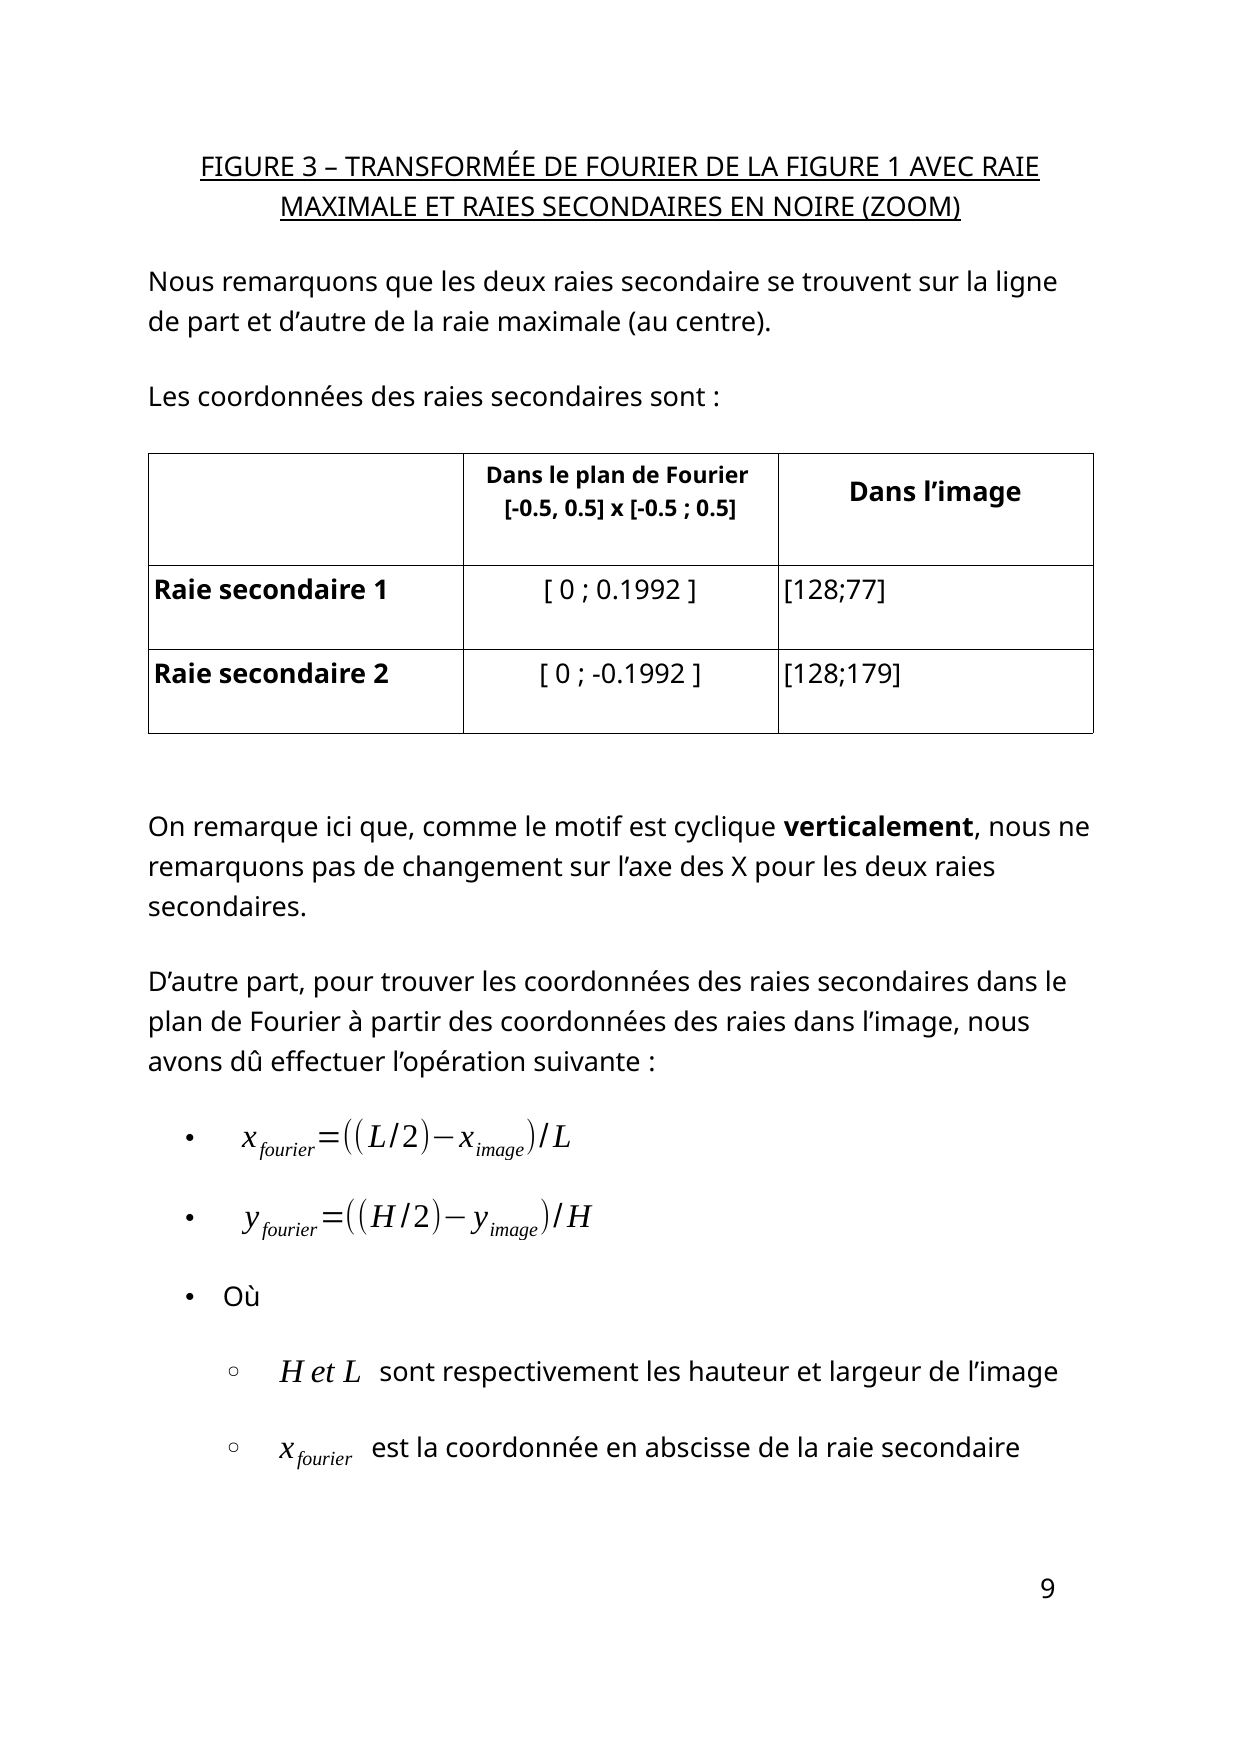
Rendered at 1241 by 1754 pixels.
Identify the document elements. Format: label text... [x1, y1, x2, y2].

list Où [185, 1277, 1093, 1314]
text FIGURE 3 – TRANSFORMÉE DE FOURIER DE LA FIGURE 1 AVEC RAIE MAXIMALE ET RAIES SECONDAIRES EN NOIRE (ZOOM) [148, 148, 1093, 224]
table_header Dans le plan de Fourier [-0.5, 0.5] x [-0.5 ; 0.5] [464, 454, 778, 565]
list sont respectivement les hauteur et largeur de l’image [223, 1352, 1093, 1390]
table_cell Raie secondaire 1 [149, 566, 463, 649]
text On remarque ici que, comme le motif est cyclique verticalement, nous ne remarquons pas de changement sur l’axe des X pour les deux raies secondaires. [148, 808, 1093, 924]
table_cell [128;179] [779, 650, 1093, 732]
text Les coordonnées des raies secondaires sont : [148, 378, 1093, 414]
list est la coordonnée en abscisse de la raie secondaire [223, 1428, 1093, 1470]
text Nous remarquons que les deux raies secondaire se trouvent sur la ligne de part et d’autre de la raie maximale (au centre). [148, 263, 1093, 339]
table_cell [ 0 ; 0.1992 ] [464, 566, 778, 649]
table_header [149, 454, 463, 565]
text D’autre part, pour trouver les coordonnées des raies secondaires dans le plan de Fourier à partir des coordonnées des raies dans l’image, nous avons dû effectuer l’opération suivante : [148, 963, 1093, 1079]
table_cell [ 0 ; -0.1992 ] [464, 650, 778, 732]
table_cell Raie secondaire 2 [149, 650, 463, 732]
table_cell [128;77] [779, 566, 1093, 649]
table_header Dans l’image [779, 454, 1093, 565]
